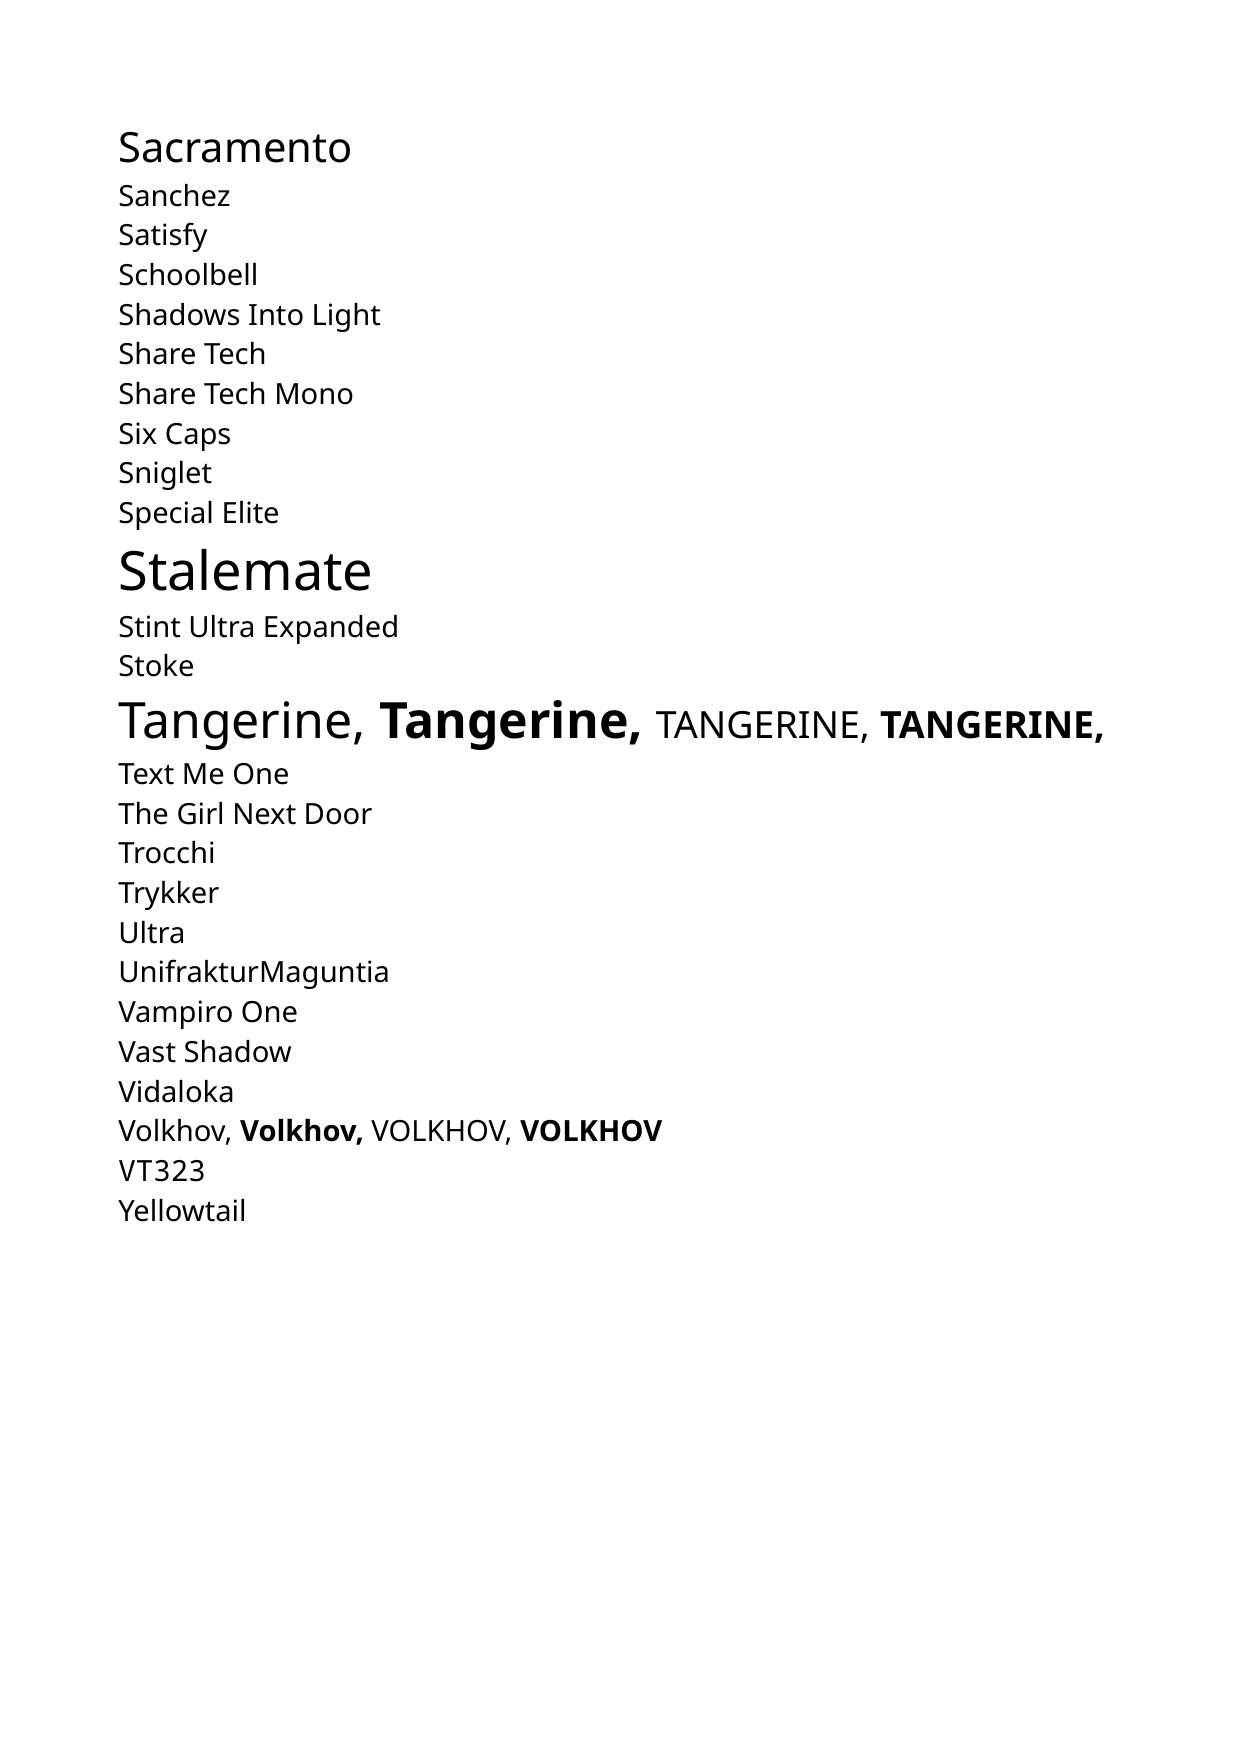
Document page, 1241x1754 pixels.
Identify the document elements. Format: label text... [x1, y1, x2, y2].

text UnifrakturMaguntia [118, 952, 1122, 991]
text Ultra [118, 912, 1122, 952]
text Trykker [118, 872, 1122, 912]
text Sniglet [118, 453, 1122, 492]
text Schoolbell [118, 254, 1122, 294]
text Stoke [118, 646, 1122, 685]
text Shadows Into Light [118, 294, 1122, 334]
text VT323 [118, 1150, 1122, 1190]
text Stint Ultra Expanded [118, 606, 1122, 646]
text Yellowtail [118, 1190, 1122, 1229]
text Vast Shadow [118, 1031, 1122, 1071]
text Share Tech [118, 334, 1122, 373]
text Sanchez [118, 175, 1122, 214]
text Vidaloka [118, 1071, 1122, 1111]
text Satisfy [118, 214, 1122, 254]
text Share Tech Mono [118, 373, 1122, 413]
text Tangerine, Tangerine, TANGERINE, TANGERINE, [118, 685, 1122, 753]
text Sacramento [118, 118, 1122, 175]
text Vampiro One [118, 991, 1122, 1031]
text Text Me One [118, 753, 1122, 793]
text Trocchi [118, 833, 1122, 872]
text Six Caps [118, 413, 1122, 453]
text The Girl Next Door [118, 793, 1122, 833]
text Special Elite [118, 492, 1122, 532]
text Stalemate [118, 532, 1122, 606]
text Volkhov, Volkhov, VOLKHOV, VOLKHOV [118, 1111, 1122, 1150]
